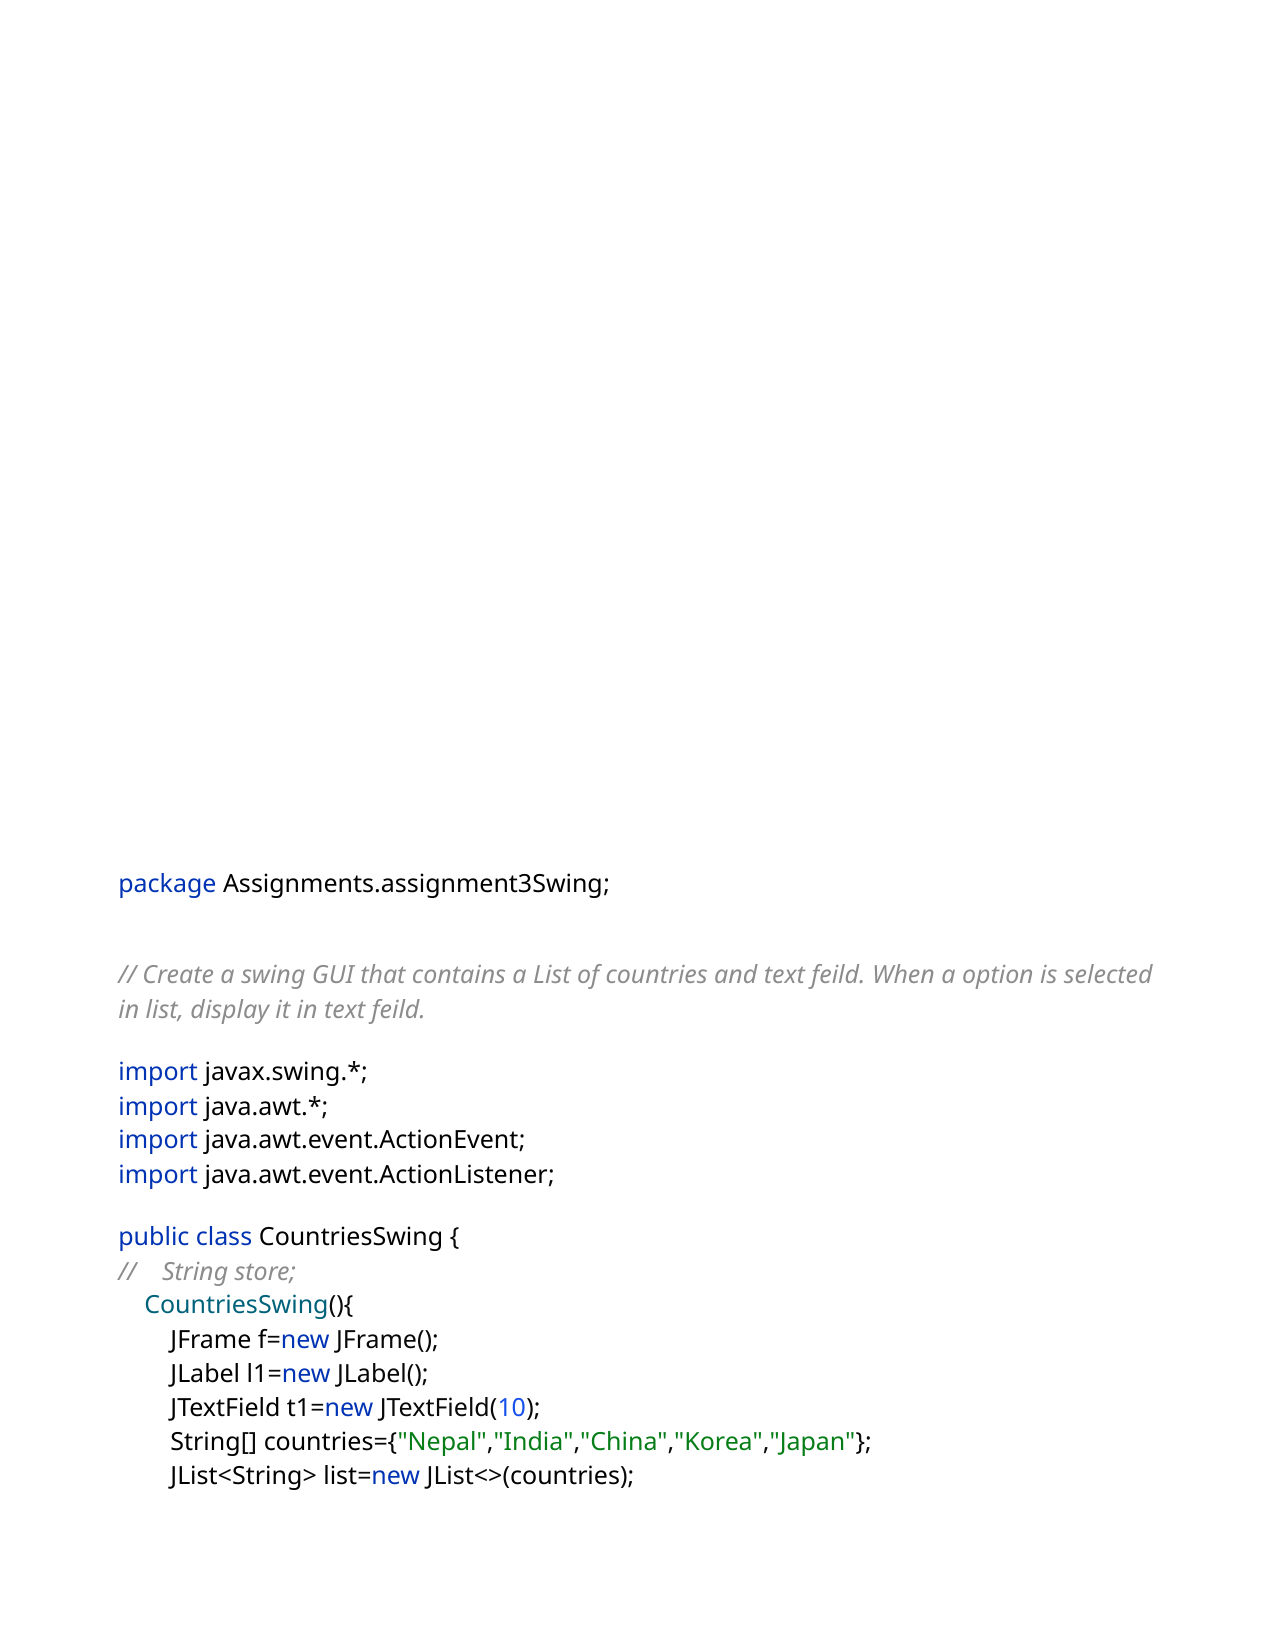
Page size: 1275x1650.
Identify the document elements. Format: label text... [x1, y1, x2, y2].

text package Assignments.assignment3Swing; // Create a swing GUI that contains a List of countries and text feild. When a option is selected in list, display it in text feild. import javax.swing.*; import java.awt.*; import java.awt.event.ActionEvent; import java.awt.event.ActionListener; public class CountriesSwing { // String store; CountriesSwing(){ JFrame f=new JFrame(); JLabel l1=new JLabel(); JTextField t1=new JTextField(10); String[] countries={"Nepal","India","China","Korea","Japan"}; JList<String> list=new JList<>(countries); [118, 866, 1157, 1520]
